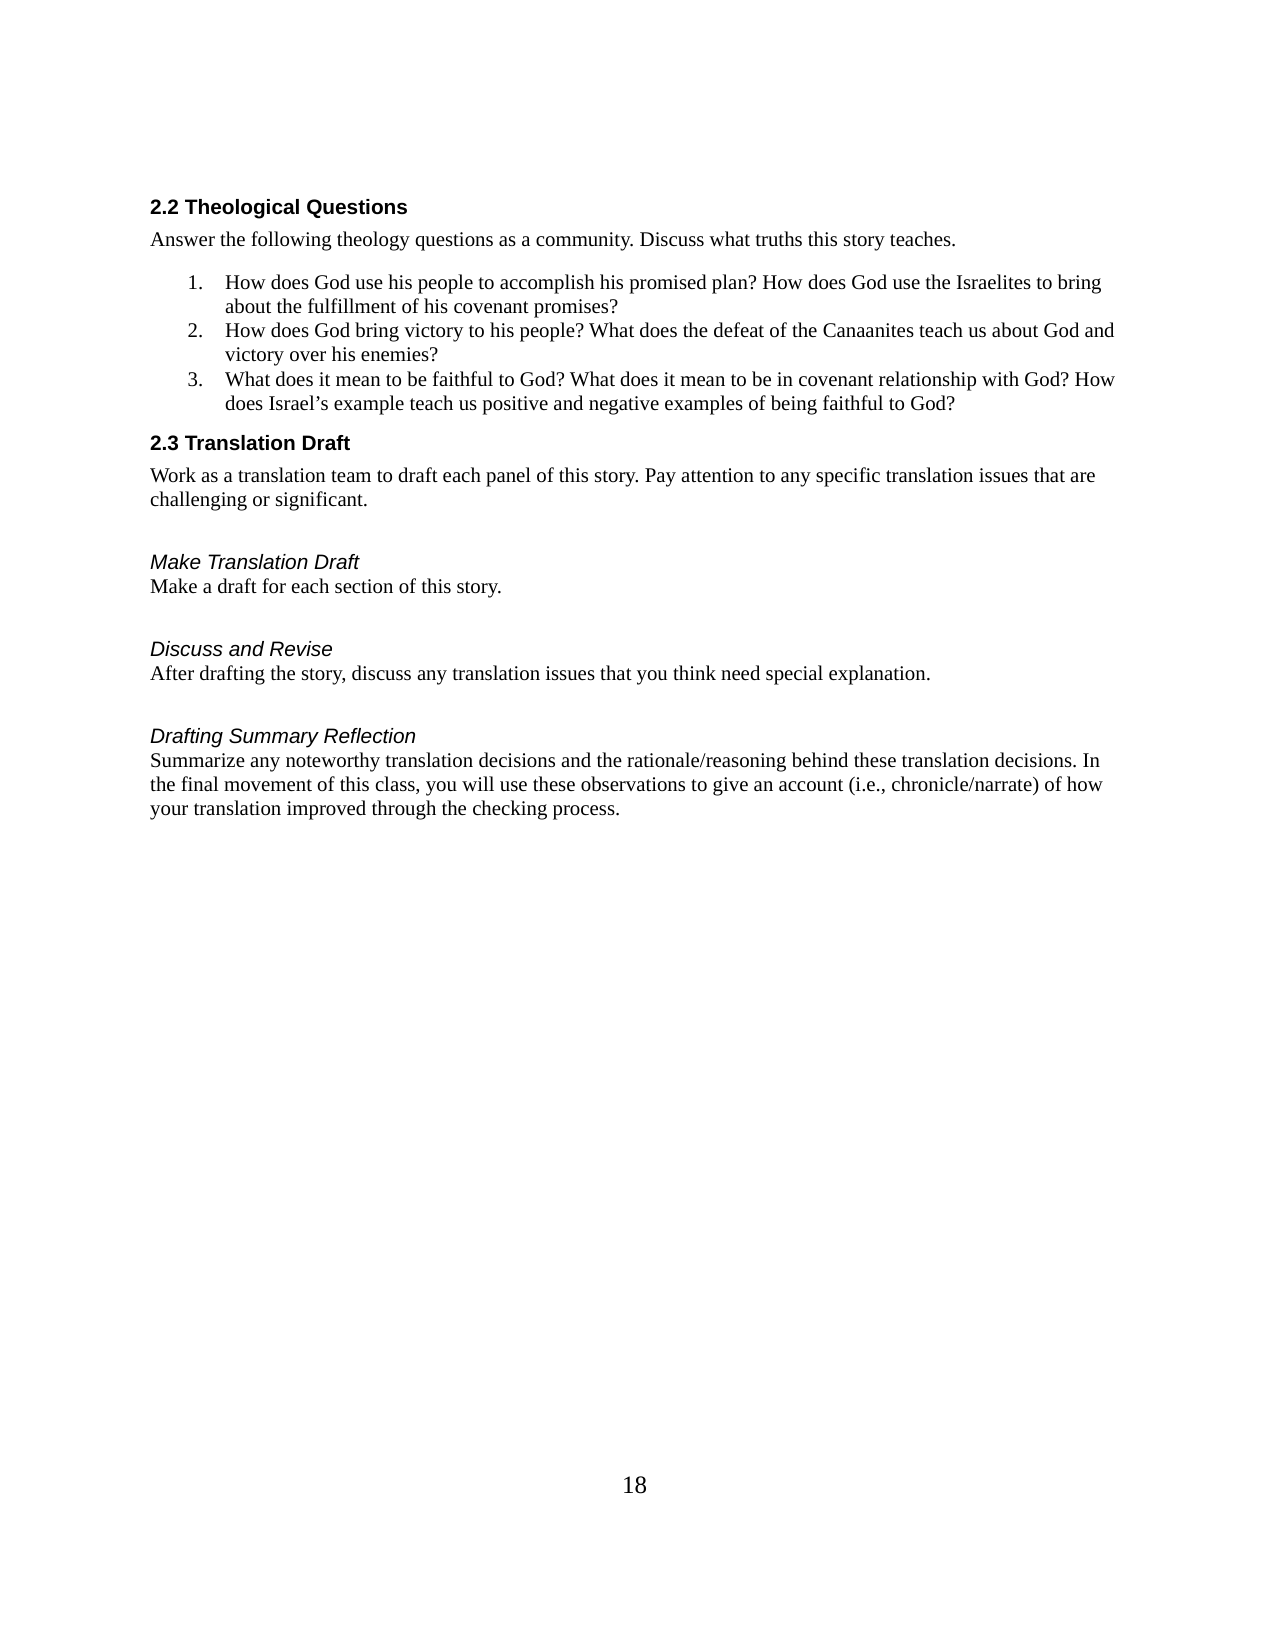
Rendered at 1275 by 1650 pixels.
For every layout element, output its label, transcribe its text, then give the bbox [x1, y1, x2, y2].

subtitle Make Translation Draft [150, 549, 1125, 573]
text Answer the following theology questions as a community. Discuss what truths this story teaches. [150, 227, 1125, 251]
text Make a draft for each section of this story. [150, 573, 1125, 598]
subtitle Discuss and Revise [150, 637, 1125, 661]
text Summarize any noteworthy translation decisions and the rationale/reasoning behind these translation decisions. In the final movement of this class, you will use these observations to give an account (i.e., chronicle/narrate) of how your translation improved through the checking process. [150, 747, 1125, 820]
text After drafting the story, discuss any translation issues that you think need special explanation. [150, 661, 1125, 684]
list How does God use his people to accomplish his promised plan? How does God use the Israelites to bring about the fulfillment of his covenant promises? [187, 270, 1125, 318]
text Work as a translation team to draft each panel of this story. Pay attention to any specific translation issues that are challenging or significant. [150, 462, 1125, 511]
subtitle Drafting Summary Reflection [150, 723, 1125, 747]
subtitle 2.2 Theological Questions [150, 195, 1125, 219]
list What does it mean to be faithful to God? What does it mean to be in covenant relationship with God? How does Israel’s example teach us positive and negative examples of being faithful to God? [187, 366, 1125, 414]
list How does God bring victory to his people? What does the defeat of the Canaanites teach us about God and victory over his enemies? [187, 318, 1125, 366]
subtitle 2.3 Translation Draft [150, 431, 1125, 455]
